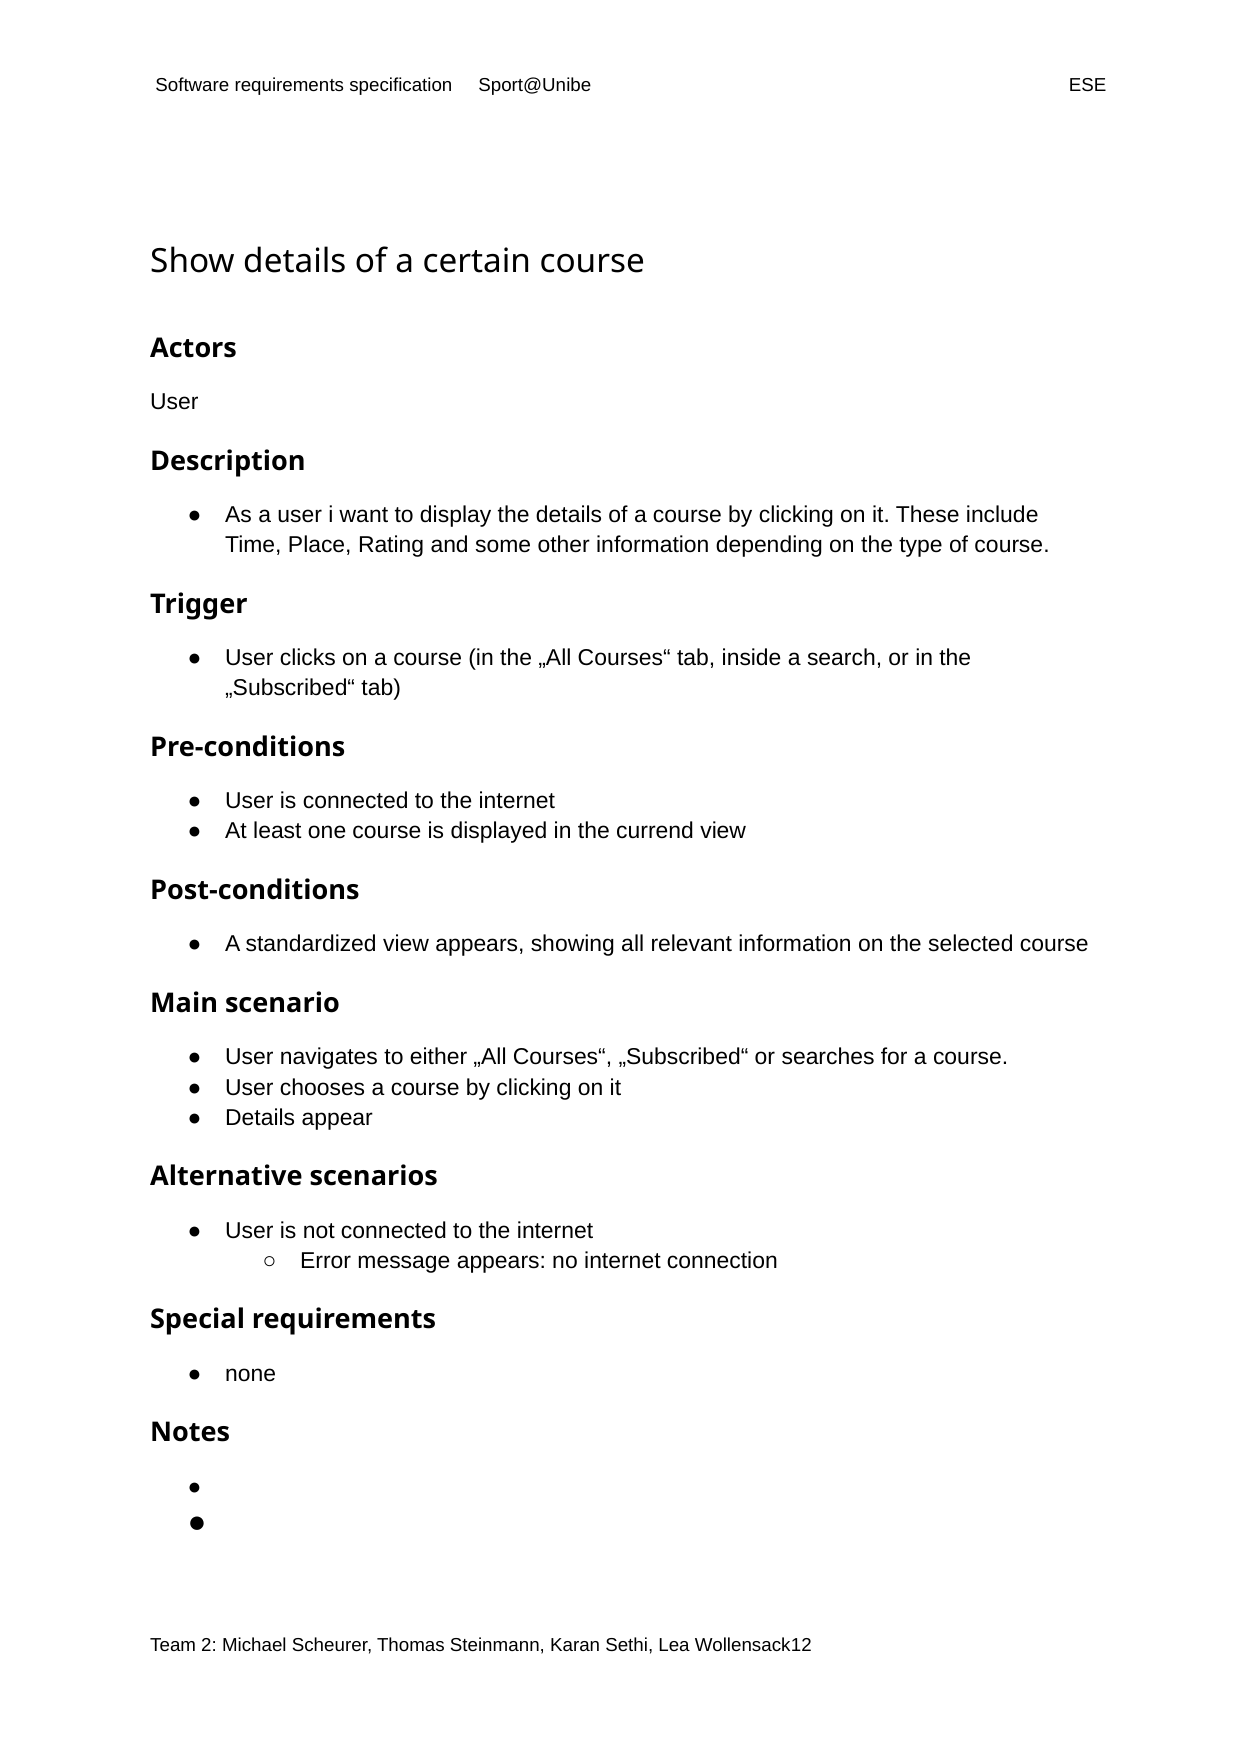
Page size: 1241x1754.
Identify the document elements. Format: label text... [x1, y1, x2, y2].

subtitle Show details of a certain course [150, 237, 1090, 282]
list User clicks on a course (in the „All Courses“ tab, inside a search, or in the „Subscribed“ tab) [187, 644, 1090, 701]
text User [150, 388, 1090, 414]
subtitle Actors [150, 328, 1090, 365]
subtitle Pre-conditions [150, 727, 1090, 764]
subtitle Post-conditions [150, 871, 1090, 907]
subtitle Trigger [150, 584, 1090, 621]
list Details appear [187, 1104, 1090, 1130]
subtitle Description [150, 441, 1090, 478]
list A standardized view appears, showing all relevant information on the selected course [187, 930, 1090, 957]
list At least one course is displayed in the currend view [187, 817, 1090, 844]
subtitle Alternative scenarios [150, 1157, 1090, 1194]
list User is connected to the internet [187, 787, 1090, 814]
list User navigates to either „All Courses“, „Subscribed“ or searches for a course. [187, 1043, 1090, 1070]
subtitle Notes [150, 1413, 1090, 1450]
list As a user i want to display the details of a course by clicking on it. These include Time, Place, Rating and some other information depending on the type of course. [187, 501, 1090, 558]
subtitle Main scenario [150, 983, 1090, 1020]
subtitle Special requirements [150, 1300, 1090, 1337]
list User chooses a course by clicking on it [187, 1073, 1090, 1100]
list none [187, 1360, 1090, 1386]
list Error message appears: no internet connection [262, 1247, 1090, 1273]
list User is not connected to the internet [187, 1217, 1090, 1243]
